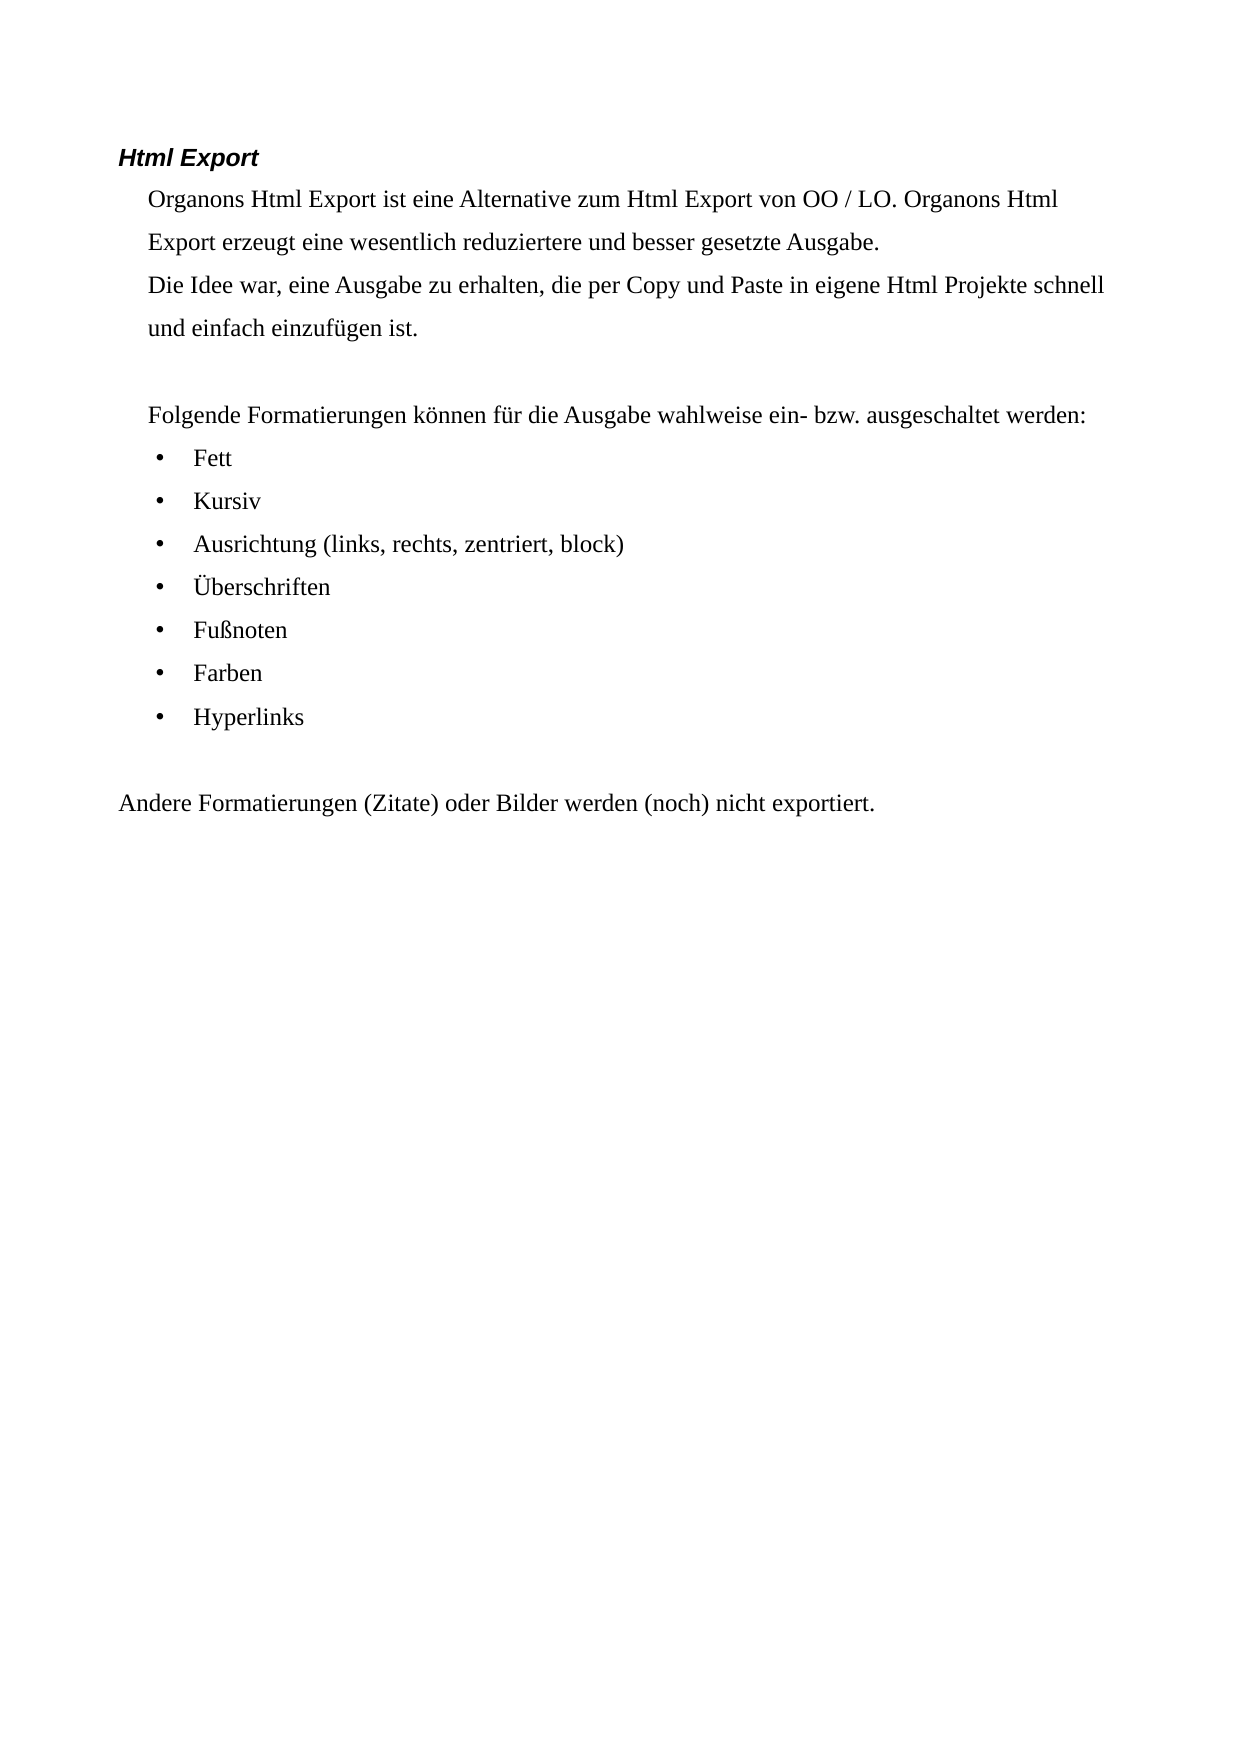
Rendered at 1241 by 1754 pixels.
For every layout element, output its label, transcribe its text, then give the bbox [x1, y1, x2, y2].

subtitle Html Export [118, 143, 1122, 172]
text Organons Html Export ist eine Alternative zum Html Export von OO / LO. Organons Html Export erzeugt eine wesentlich reduziertere und besser gesetzte Ausgabe. [148, 184, 1122, 256]
list Überschriften [156, 572, 1122, 601]
list Hyperlinks [156, 702, 1122, 730]
text Die Idee war, eine Ausgabe zu erhalten, die per Copy und Paste in eigene Html Projekte schnell und einfach einzufügen ist. [148, 270, 1122, 342]
text Folgende Formatierungen können für die Ausgabe wahlweise ein- bzw. ausgeschaltet werden: [148, 400, 1122, 428]
list Fett [156, 443, 1122, 472]
list Ausrichtung (links, rechts, zentriert, block) [156, 529, 1122, 558]
list Fußnoten [156, 615, 1122, 644]
list Kursiv [156, 486, 1122, 515]
list Farben [156, 658, 1122, 687]
text Andere Formatierungen (Zitate) oder Bilder werden (noch) nicht exportiert. [118, 788, 1122, 817]
